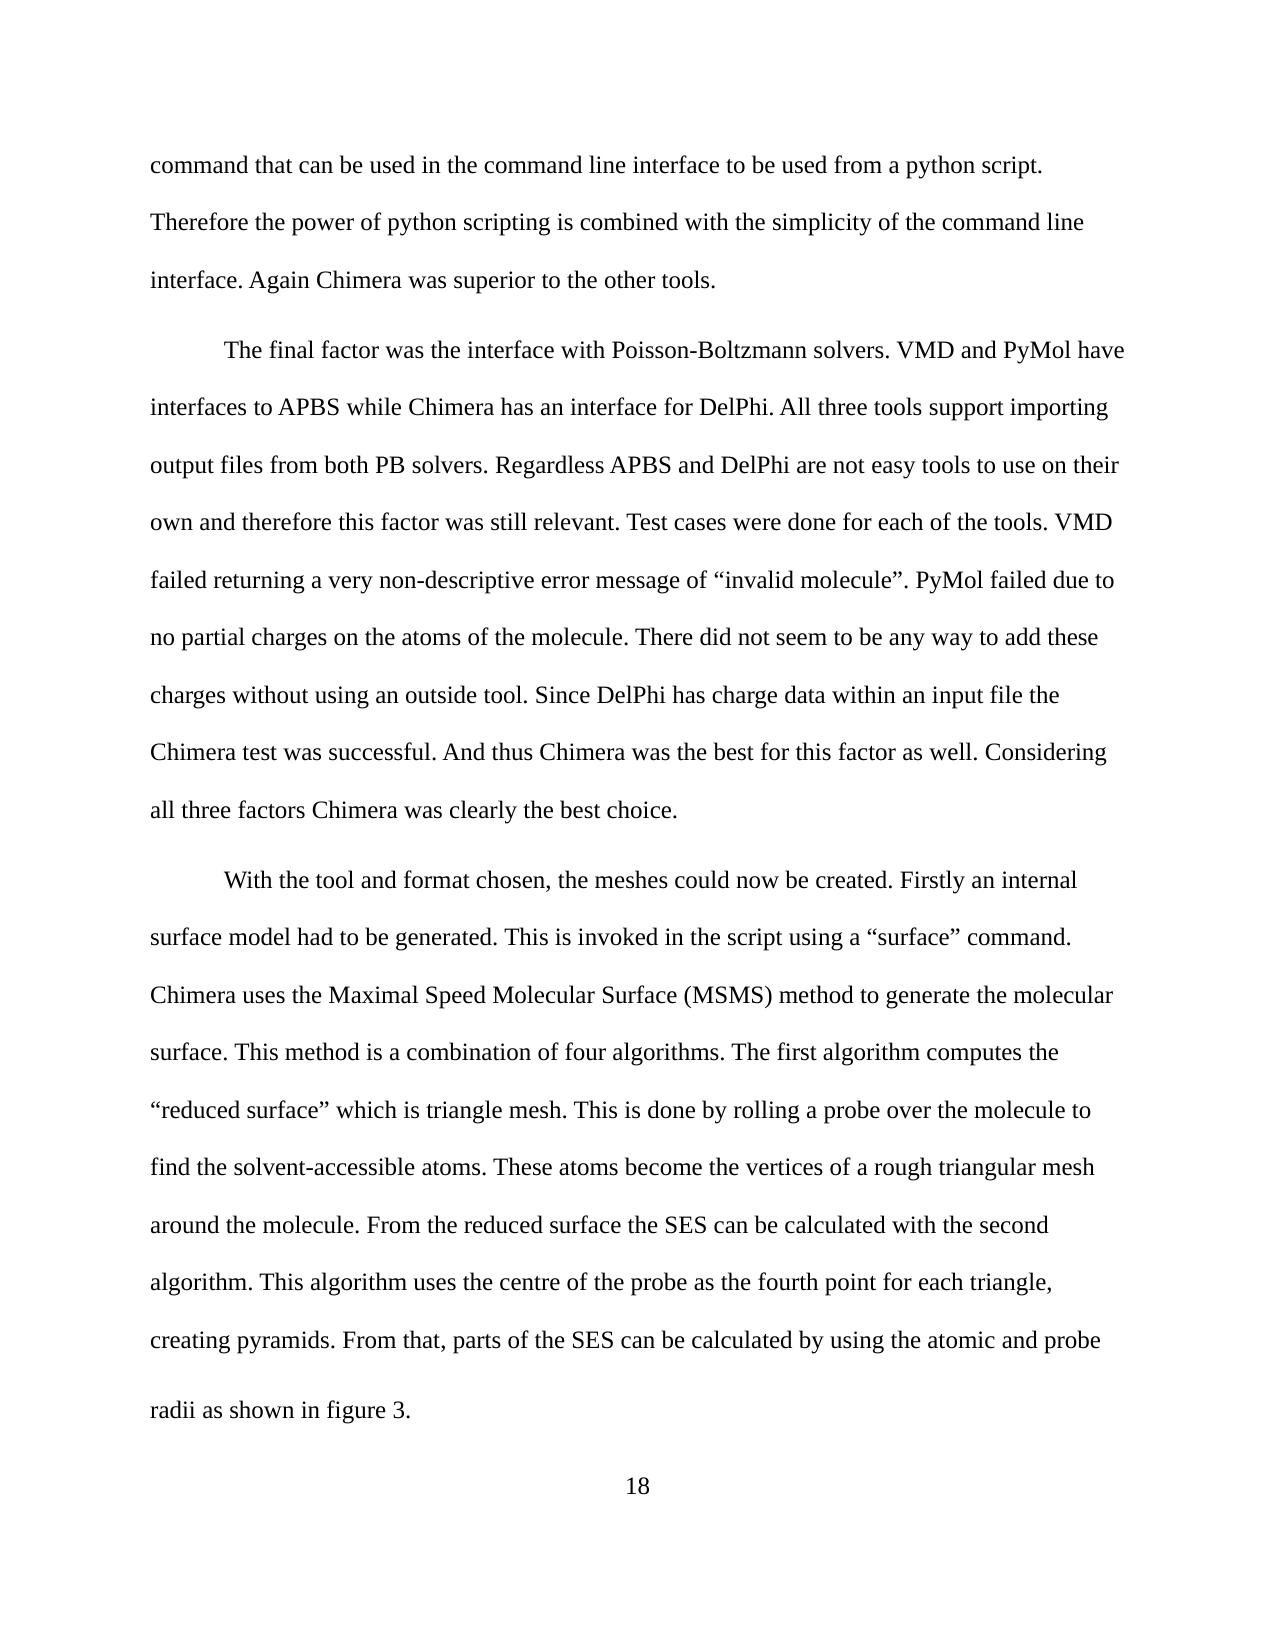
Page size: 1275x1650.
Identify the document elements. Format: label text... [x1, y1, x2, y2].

text command that can be used in the command line interface to be used from a python script. Therefore the power of python scripting is combined with the simplicity of the command line interface. Again Chimera was superior to the other tools. [150, 150, 1125, 294]
text The final factor was the interface with Poisson-Boltzmann solvers. VMD and PyMol have interfaces to APBS while Chimera has an interface for DelPhi. All three tools support importing output files from both PB solvers. Regardless APBS and DelPhi are not easy tools to use on their own and therefore this factor was still relevant. Test cases were done for each of the tools. VMD failed returning a very non-descriptive error message of “invalid molecule”. PyMol failed due to no partial charges on the atoms of the molecule. There did not seem to be any way to add these charges without using an outside tool. Since DelPhi has charge data within an input file the Chimera test was successful. And thus Chimera was the best for this factor as well. Considering all three factors Chimera was clearly the best choice. [150, 335, 1125, 824]
text radii as shown in figure 3. [150, 1395, 1125, 1424]
text With the tool and format chosen, the meshes could now be created. Firstly an internal surface model had to be generated. This is invoked in the script using a “surface” command. Chimera uses the Maximal Speed Molecular Surface (MSMS) method to generate the molecular surface. This method is a combination of four algorithms. The first algorithm computes the “reduced surface” which is triangle mesh. This is done by rolling a probe over the molecule to find the solvent-accessible atoms. These atoms become the vertices of a rough triangular mesh around the molecule. From the reduced surface the SES can be calculated with the second algorithm. This algorithm uses the centre of the probe as the fourth point for each triangle, creating pyramids. From that, parts of the SES can be calculated by using the atomic and probe [150, 865, 1125, 1354]
